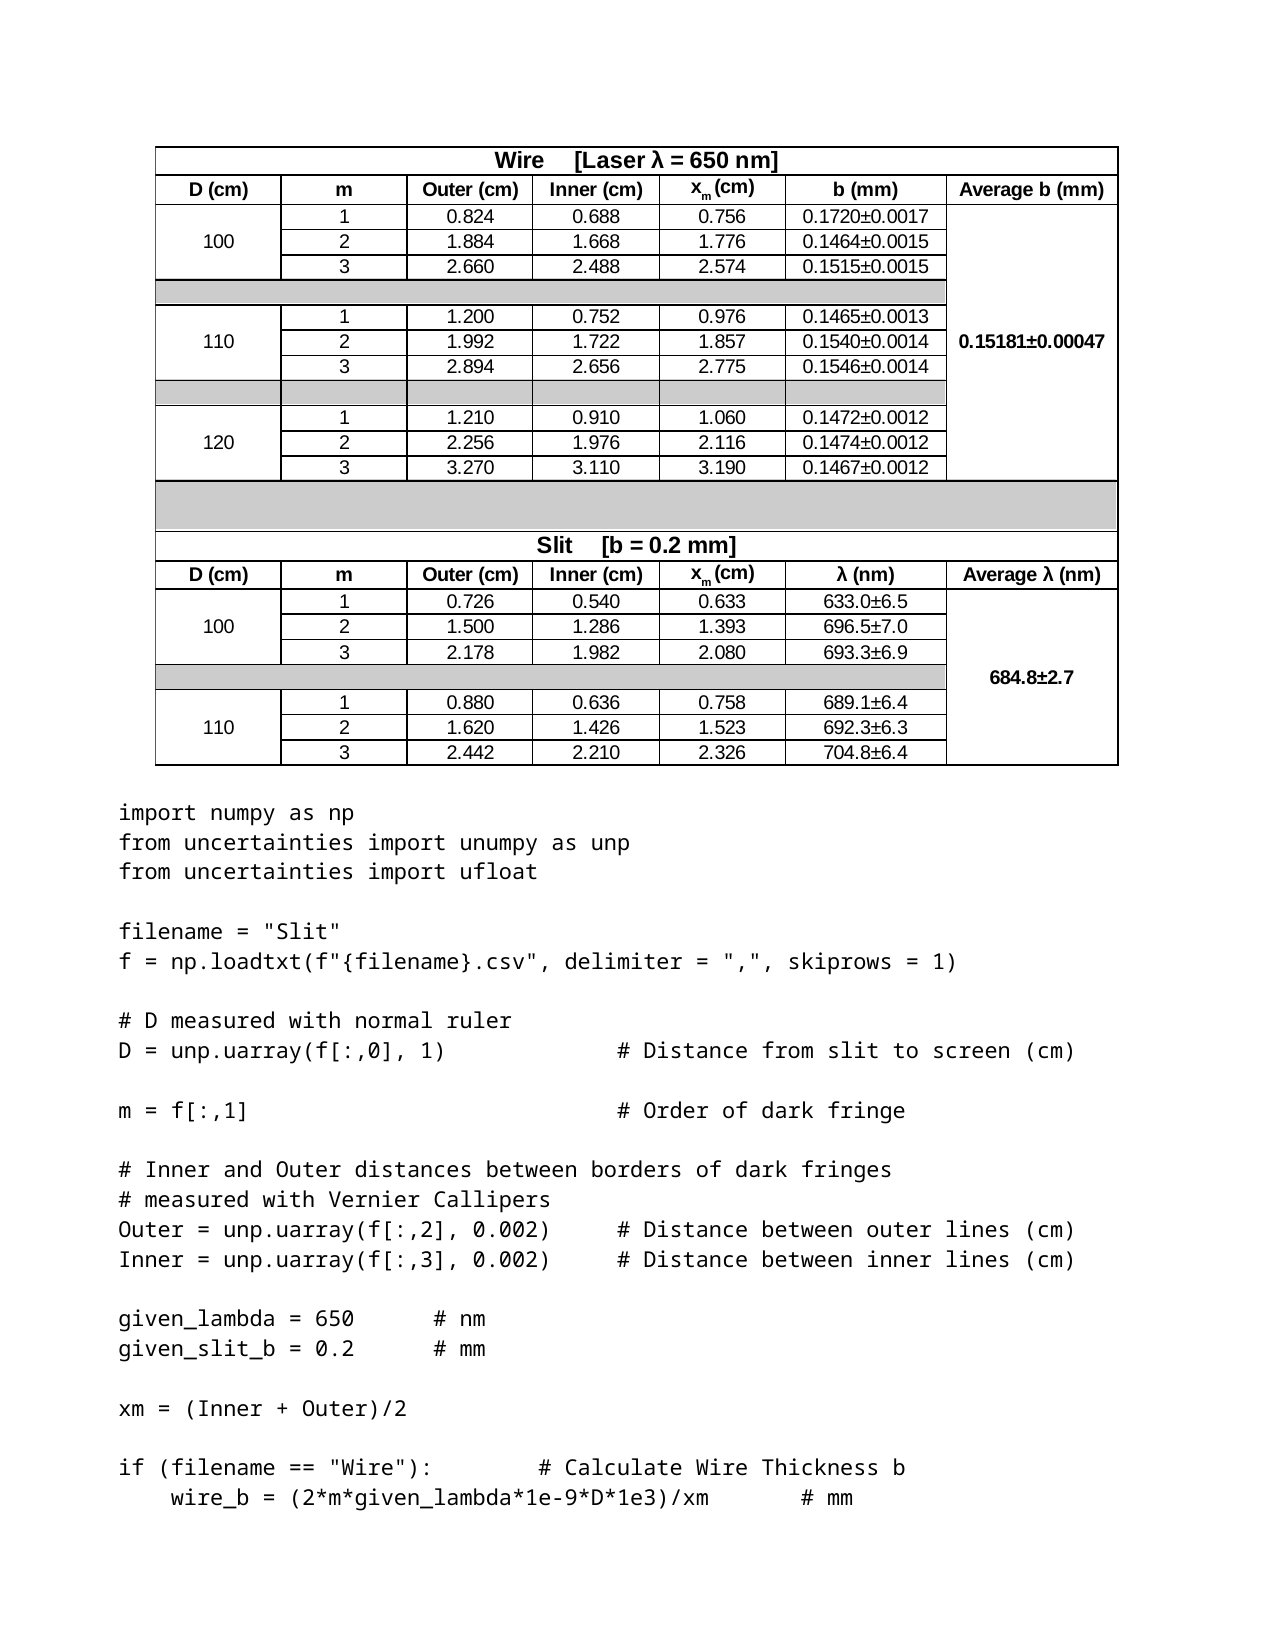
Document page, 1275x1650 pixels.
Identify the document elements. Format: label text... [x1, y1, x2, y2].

text xm = (Inner + Outer)/2 [118, 1392, 1157, 1422]
text given_lambda = 650 # nm [118, 1303, 1157, 1333]
text D = unp.uarray(f[:,0], 1) # Distance from slit to screen (cm) [118, 1035, 1157, 1065]
text import numpy as np [118, 797, 1157, 826]
text from uncertainties import ufloat [118, 856, 1157, 886]
text # Inner and Outer distances between borders of dark fringes [118, 1154, 1157, 1184]
text Inner = unp.uarray(f[:,3], 0.002) # Distance between inner lines (cm) [118, 1243, 1157, 1273]
text given_slit_b = 0.2 # mm [118, 1333, 1157, 1363]
text # D measured with normal ruler [118, 1005, 1157, 1035]
text Outer = unp.uarray(f[:,2], 0.002) # Distance between outer lines (cm) [118, 1214, 1157, 1243]
text filename = "Slit" [118, 916, 1157, 946]
text # measured with Vernier Callipers [118, 1184, 1157, 1214]
text wire_b = (2*m*given_lambda*1e-9*D*1e3)/xm # mm [118, 1482, 1157, 1512]
text m = f[:,1] # Order of dark fringe [118, 1094, 1157, 1124]
text from uncertainties import unumpy as unp [118, 826, 1157, 856]
text if (filename == "Wire"): # Calculate Wire Thickness b [118, 1452, 1157, 1482]
text f = np.loadtxt(f"{filename}.csv", delimiter = ",", skiprows = 1) [118, 946, 1157, 975]
